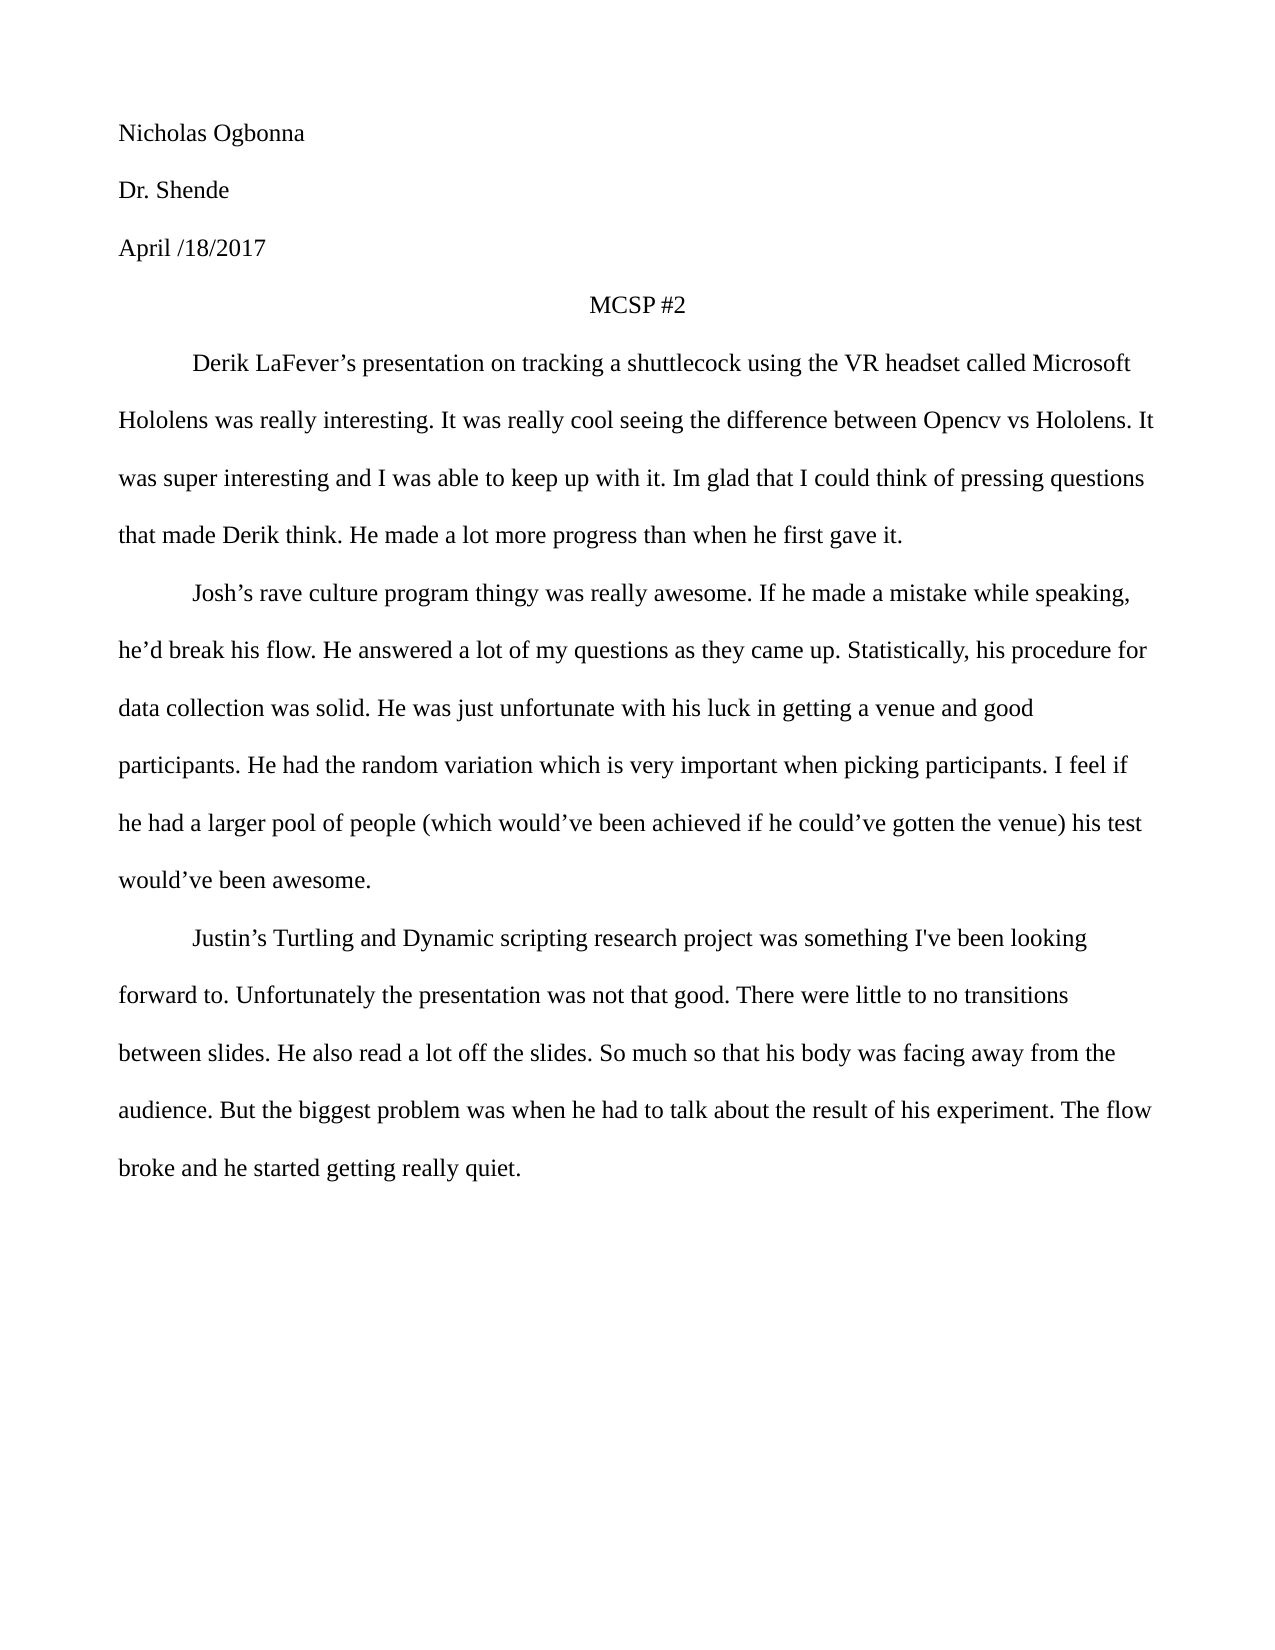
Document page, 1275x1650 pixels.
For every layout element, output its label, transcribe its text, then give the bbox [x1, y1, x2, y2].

text MCSP #2 [118, 291, 1157, 319]
text Josh’s rave culture program thingy was really awesome. If he made a mistake while speaking, he’d break his flow. He answered a lot of my questions as they came up. Statistically, his procedure for data collection was solid. He was just unfortunate with his luck in getting a venue and good participants. He had the random variation which is very important when picking participants. I feel if he had a larger pool of people (which would’ve been achieved if he could’ve gotten the venue) his test would’ve been awesome. [118, 578, 1157, 894]
text Justin’s Turtling and Dynamic scripting research project was something I've been looking forward to. Unfortunately the presentation was not that good. There were little to no transitions between slides. He also read a lot off the slides. So much so that his body was facing away from the audience. But the biggest problem was when he had to talk about the result of his experiment. The flow broke and he started getting really quiet. [118, 923, 1157, 1182]
text Nicholas Ogbonna [118, 118, 1157, 147]
text Dr. Shende [118, 176, 1157, 204]
text April /18/2017 [118, 233, 1157, 262]
text Derik LaFever’s presentation on tracking a shuttlecock using the VR headset called Microsoft Hololens was really interesting. It was really cool seeing the difference between Opencv vs Hololens. It was super interesting and I was able to keep up with it. Im glad that I could think of pressing questions that made Derik think. He made a lot more progress than when he first gave it. [118, 348, 1157, 549]
